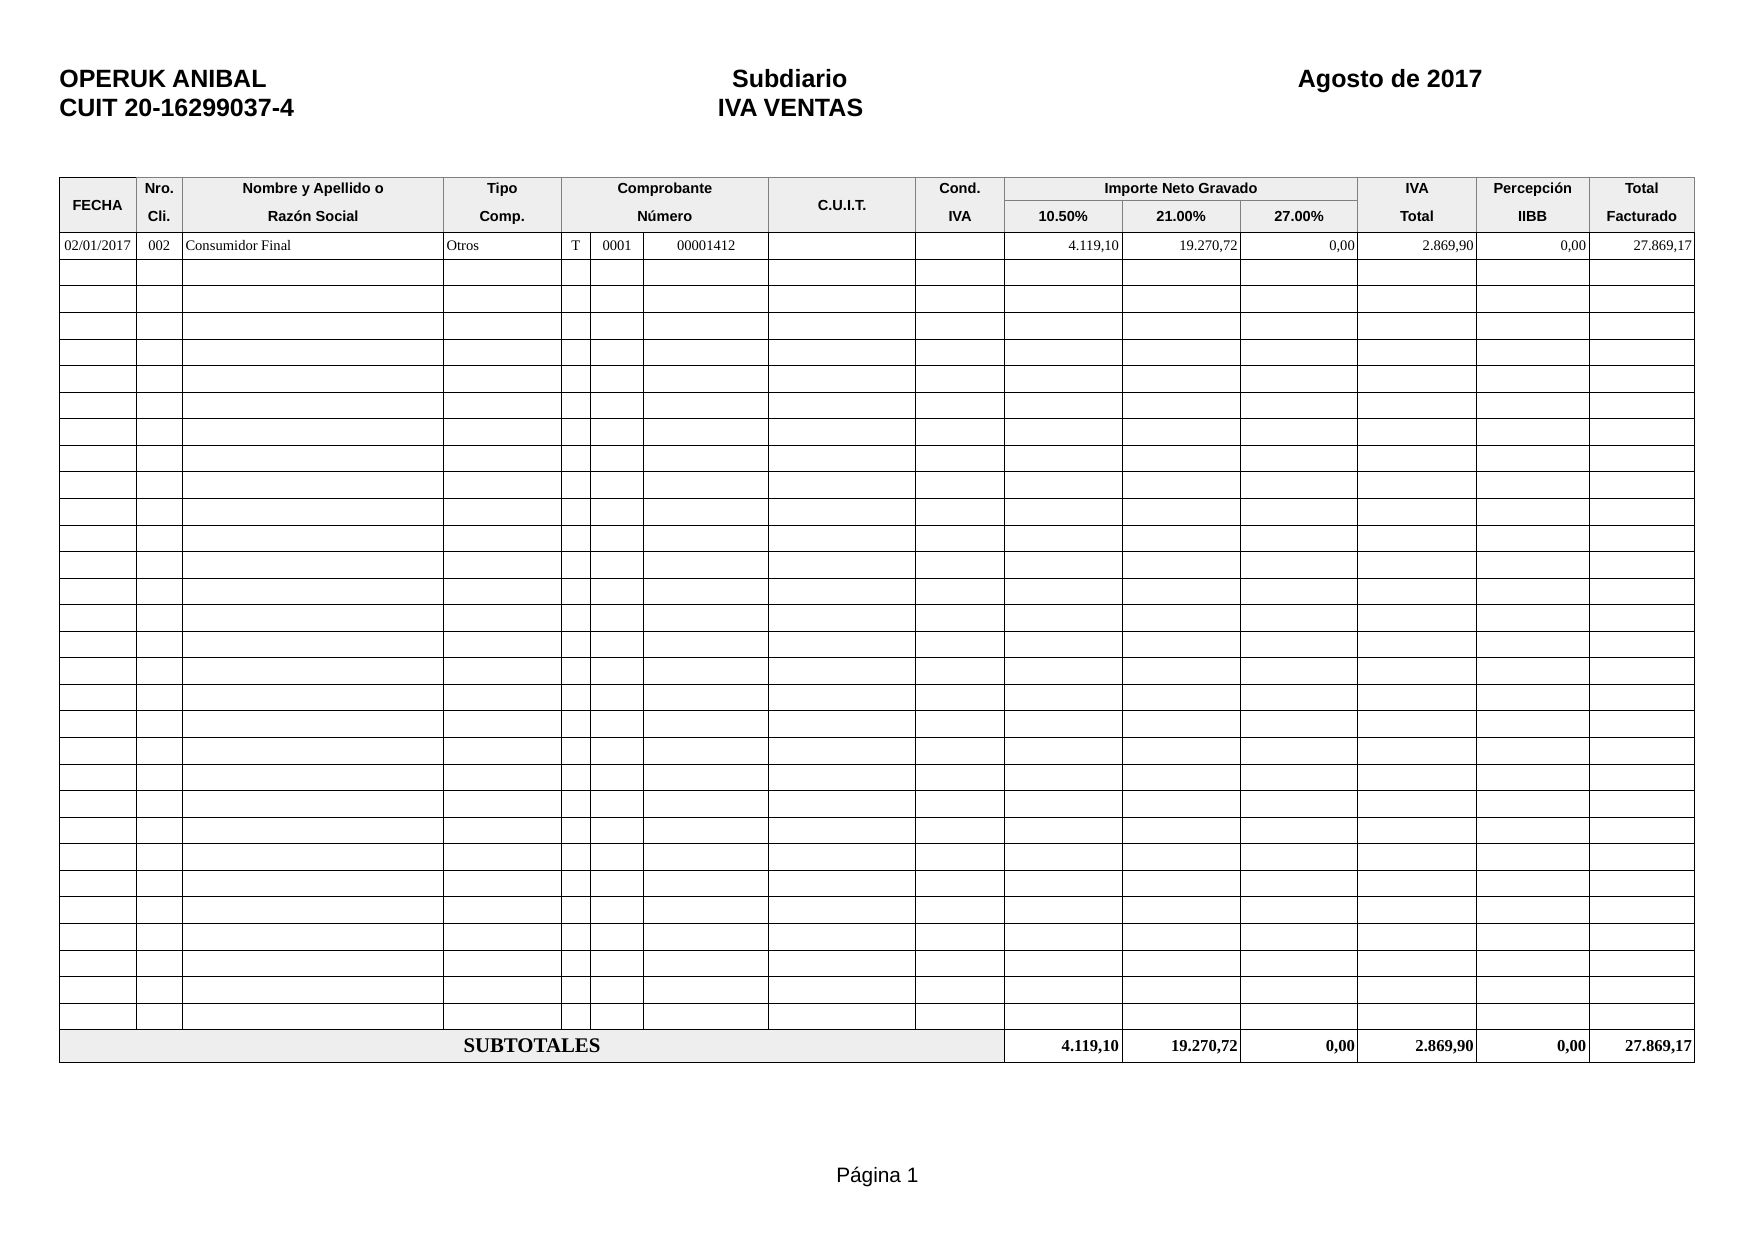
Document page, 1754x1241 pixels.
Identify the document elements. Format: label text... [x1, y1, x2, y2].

table_cell [1005, 711, 1122, 737]
table_cell [1590, 260, 1694, 285]
table_cell [1477, 897, 1589, 923]
table_cell [1241, 818, 1357, 843]
table_cell [1590, 286, 1694, 312]
table_cell [1358, 685, 1476, 710]
table_cell [562, 260, 590, 285]
table_cell [1005, 951, 1122, 976]
table_cell [1590, 366, 1694, 392]
table_header Comprobante [562, 178, 768, 200]
table_cell [1358, 1004, 1476, 1029]
table_cell [1590, 605, 1694, 631]
table_cell [1123, 632, 1240, 657]
table_cell [137, 711, 182, 737]
table_cell [916, 711, 1004, 737]
table_cell [769, 526, 915, 551]
table_cell [644, 1004, 768, 1029]
table_cell [1358, 446, 1476, 471]
table_cell [183, 393, 443, 418]
table_cell [916, 552, 1004, 578]
table_cell [60, 260, 136, 285]
table_cell [1123, 419, 1240, 445]
table_cell [137, 844, 182, 870]
table_cell [137, 260, 182, 285]
table_cell 21,00% [1123, 201, 1240, 232]
table_cell [916, 605, 1004, 631]
table_cell [644, 871, 768, 896]
table_cell [1241, 765, 1357, 790]
table_cell [916, 1004, 1004, 1029]
table_cell [1123, 711, 1240, 737]
table_cell [444, 738, 561, 763]
table_cell [183, 526, 443, 551]
table_cell [1477, 765, 1589, 790]
table_cell 2.869,90 [1358, 233, 1476, 259]
table_cell [769, 844, 915, 870]
table_cell [644, 286, 768, 312]
table_cell [1005, 977, 1122, 1003]
table_cell [444, 260, 561, 285]
table_header FECHA [60, 178, 136, 232]
table_cell [183, 897, 443, 923]
table_cell [916, 738, 1004, 763]
table_cell [137, 393, 182, 418]
table_cell [1005, 552, 1122, 578]
table_cell [916, 393, 1004, 418]
table_cell [1241, 499, 1357, 524]
table_cell IIBB [1477, 200, 1589, 232]
table_cell Facturado [1590, 200, 1694, 232]
table_cell [60, 791, 136, 817]
table_cell [444, 526, 561, 551]
table_cell [916, 818, 1004, 843]
table_cell 4.119,10 [1005, 233, 1122, 259]
table_cell [1477, 924, 1589, 949]
table_cell [183, 419, 443, 445]
table_cell [1123, 366, 1240, 392]
table_cell [1477, 951, 1589, 976]
table_cell [1241, 711, 1357, 737]
table_cell [1590, 313, 1694, 338]
table_cell [591, 552, 643, 578]
table_cell [60, 738, 136, 763]
table_cell [1005, 791, 1122, 817]
table_cell [1590, 897, 1694, 923]
table_cell [60, 1004, 136, 1029]
table_cell [183, 446, 443, 471]
table_cell [1123, 791, 1240, 817]
table_cell [444, 711, 561, 737]
table_cell [60, 393, 136, 418]
table_cell Otros [444, 233, 561, 259]
table_cell [562, 340, 590, 365]
table_cell [1477, 632, 1589, 657]
table_cell [1005, 472, 1122, 498]
table_cell [137, 552, 182, 578]
table_cell [591, 977, 643, 1003]
table_cell [137, 765, 182, 790]
table_cell [562, 897, 590, 923]
table_cell [916, 446, 1004, 471]
table_cell [1590, 1004, 1694, 1029]
table_cell [1477, 844, 1589, 870]
table_cell [644, 366, 768, 392]
table_cell [1123, 579, 1240, 604]
table_cell [1123, 260, 1240, 285]
table_cell [1477, 526, 1589, 551]
table_cell [60, 658, 136, 684]
table_cell [60, 685, 136, 710]
table_cell [562, 738, 590, 763]
table_cell [562, 844, 590, 870]
table_cell [137, 951, 182, 976]
table_cell [183, 605, 443, 631]
table_cell [444, 871, 561, 896]
table_cell [769, 446, 915, 471]
table_cell [769, 552, 915, 578]
table_cell [769, 738, 915, 763]
table_cell [60, 897, 136, 923]
table_cell [183, 286, 443, 312]
table_cell [137, 632, 182, 657]
table_cell [60, 977, 136, 1003]
table_cell [591, 818, 643, 843]
table_cell [60, 871, 136, 896]
table_cell [1123, 818, 1240, 843]
table_cell [591, 366, 643, 392]
table_header Nro. [137, 178, 182, 200]
table_cell [1477, 393, 1589, 418]
table_cell [916, 499, 1004, 524]
table_cell [1241, 260, 1357, 285]
table_cell [1590, 844, 1694, 870]
table_cell [183, 552, 443, 578]
table_cell [644, 791, 768, 817]
table_cell [60, 419, 136, 445]
table_cell [591, 632, 643, 657]
table_cell [183, 818, 443, 843]
table_cell [1358, 738, 1476, 763]
table_cell [644, 605, 768, 631]
table_cell [137, 818, 182, 843]
table_cell [183, 711, 443, 737]
table_cell [1358, 818, 1476, 843]
table_cell [1477, 871, 1589, 896]
table_cell [591, 791, 643, 817]
table_cell [183, 951, 443, 976]
table_cell [183, 844, 443, 870]
table_cell [1123, 658, 1240, 684]
table_cell [1358, 951, 1476, 976]
table_cell [1241, 579, 1357, 604]
table_cell [916, 765, 1004, 790]
table_cell [916, 472, 1004, 498]
table_cell [1358, 897, 1476, 923]
table_cell [183, 472, 443, 498]
table_cell SUBTOTALES [60, 1030, 1004, 1062]
table_cell [591, 765, 643, 790]
table_cell [769, 711, 915, 737]
table_cell Número [562, 200, 768, 232]
table_cell [1358, 313, 1476, 338]
table_cell [137, 446, 182, 471]
table_cell [916, 632, 1004, 657]
table_cell [444, 286, 561, 312]
table_cell [562, 366, 590, 392]
table_cell [769, 871, 915, 896]
table_cell [769, 340, 915, 365]
table_cell [644, 658, 768, 684]
table_cell [644, 818, 768, 843]
table_cell [644, 472, 768, 498]
table_cell [1590, 871, 1694, 896]
table_cell [1241, 791, 1357, 817]
table_cell [1477, 552, 1589, 578]
table_cell [183, 366, 443, 392]
table_cell [1590, 924, 1694, 949]
table_cell [60, 366, 136, 392]
table_cell [1005, 286, 1122, 312]
table_cell [1477, 499, 1589, 524]
table_cell [444, 472, 561, 498]
table_cell [1358, 791, 1476, 817]
table_cell [562, 685, 590, 710]
table_cell [137, 738, 182, 763]
table_cell [137, 605, 182, 631]
table_cell [1358, 765, 1476, 790]
table_cell [562, 419, 590, 445]
table_cell [1358, 977, 1476, 1003]
table_cell [444, 791, 561, 817]
table_cell [769, 472, 915, 498]
table_cell [644, 765, 768, 790]
table_cell [916, 340, 1004, 365]
table_cell [916, 419, 1004, 445]
table_cell [1005, 818, 1122, 843]
table_cell [444, 658, 561, 684]
table_cell [1241, 871, 1357, 896]
table_cell [183, 791, 443, 817]
table_header Percepción [1477, 178, 1589, 200]
table_cell [1241, 286, 1357, 312]
table_cell [644, 738, 768, 763]
table_cell [60, 711, 136, 737]
table_cell [562, 472, 590, 498]
table_cell [1123, 286, 1240, 312]
table_cell [562, 924, 590, 949]
table_cell [562, 711, 590, 737]
table_cell [1005, 419, 1122, 445]
table_cell [591, 472, 643, 498]
table_cell 002 [137, 233, 182, 259]
table_cell [562, 446, 590, 471]
table_cell [916, 977, 1004, 1003]
table_cell [1590, 419, 1694, 445]
table_cell [1358, 472, 1476, 498]
table_cell [1241, 526, 1357, 551]
table_cell [60, 632, 136, 657]
table_cell [444, 446, 561, 471]
table_cell [1358, 632, 1476, 657]
table_cell [1590, 791, 1694, 817]
table_cell [137, 366, 182, 392]
table_cell [1358, 579, 1476, 604]
table_cell [591, 951, 643, 976]
table_cell [591, 579, 643, 604]
table_cell [1477, 791, 1589, 817]
table_cell [444, 765, 561, 790]
table_cell [183, 658, 443, 684]
table_cell [444, 818, 561, 843]
table_cell [183, 685, 443, 710]
table_cell [916, 685, 1004, 710]
table_cell [1005, 844, 1122, 870]
table_cell [1005, 313, 1122, 338]
table_cell [137, 499, 182, 524]
table_cell [1477, 286, 1589, 312]
table_cell [1123, 313, 1240, 338]
table_cell [444, 552, 561, 578]
table_cell [60, 951, 136, 976]
table_cell [137, 419, 182, 445]
table_cell [1005, 579, 1122, 604]
table_cell [1590, 951, 1694, 976]
table_cell [591, 286, 643, 312]
table_cell [591, 446, 643, 471]
table_cell [1123, 340, 1240, 365]
table_cell [1477, 977, 1589, 1003]
table_cell 27.869,17 [1590, 1030, 1694, 1062]
table_cell [137, 340, 182, 365]
table_cell [60, 818, 136, 843]
table_cell [1477, 658, 1589, 684]
table_cell [1477, 605, 1589, 631]
table_cell [444, 977, 561, 1003]
table_cell [444, 685, 561, 710]
table_cell [60, 844, 136, 870]
table_cell [769, 951, 915, 976]
table_cell [1123, 977, 1240, 1003]
table_cell [1358, 526, 1476, 551]
table_cell Cli. [137, 200, 182, 232]
table_cell [1123, 897, 1240, 923]
table_cell [1477, 340, 1589, 365]
table_cell [1358, 393, 1476, 418]
table_cell [1477, 366, 1589, 392]
table_header C.U.I.T. [769, 178, 915, 232]
table_cell [644, 632, 768, 657]
table_cell [137, 658, 182, 684]
table_cell [916, 871, 1004, 896]
table_cell [60, 605, 136, 631]
table_cell [916, 526, 1004, 551]
table_cell [1005, 871, 1122, 896]
table_cell [769, 791, 915, 817]
table_cell [644, 393, 768, 418]
table_cell [137, 685, 182, 710]
table_cell [769, 260, 915, 285]
table_cell [591, 419, 643, 445]
table_cell T [562, 233, 590, 259]
table_cell [1590, 658, 1694, 684]
table_cell [1590, 552, 1694, 578]
table_cell [1241, 951, 1357, 976]
table_cell [769, 366, 915, 392]
table_cell [644, 579, 768, 604]
table_cell [1590, 472, 1694, 498]
table_cell [1005, 393, 1122, 418]
table_cell 10,50% [1005, 201, 1122, 232]
table_cell [1590, 340, 1694, 365]
table_cell [916, 260, 1004, 285]
table_header IVA [1358, 178, 1476, 200]
table_cell [137, 924, 182, 949]
table_cell [1005, 658, 1122, 684]
table_cell [1123, 844, 1240, 870]
table_cell [591, 685, 643, 710]
table_cell [769, 1004, 915, 1029]
table_cell [591, 260, 643, 285]
table_cell 0,00 [1241, 1030, 1357, 1062]
table_cell [137, 977, 182, 1003]
table_cell [1358, 499, 1476, 524]
table_cell [444, 499, 561, 524]
table_cell [1123, 552, 1240, 578]
table_cell [1005, 446, 1122, 471]
table_cell [1123, 472, 1240, 498]
table_cell [60, 499, 136, 524]
table_cell [137, 871, 182, 896]
table_cell [644, 499, 768, 524]
table_cell [1477, 818, 1589, 843]
table_cell [1477, 419, 1589, 445]
table_cell [1358, 419, 1476, 445]
table_cell [1358, 366, 1476, 392]
table_cell [1241, 977, 1357, 1003]
table_cell [1005, 499, 1122, 524]
table_cell [591, 844, 643, 870]
table_cell 19.270,72 [1123, 233, 1240, 259]
table_cell [562, 579, 590, 604]
table_cell [1590, 977, 1694, 1003]
table_cell [1358, 552, 1476, 578]
table_cell [916, 844, 1004, 870]
table_cell [1005, 765, 1122, 790]
table_cell [644, 313, 768, 338]
table_cell [1123, 924, 1240, 949]
table_cell [60, 579, 136, 604]
table_cell [1590, 446, 1694, 471]
table_cell [591, 738, 643, 763]
table_cell [769, 632, 915, 657]
table_cell [444, 1004, 561, 1029]
table_cell [562, 951, 590, 976]
table_cell [591, 313, 643, 338]
table_cell 27.869,17 [1590, 233, 1694, 259]
table_cell Razón Social [183, 200, 443, 232]
table_header Tipo [444, 178, 561, 200]
table_cell [1590, 632, 1694, 657]
table_cell [183, 977, 443, 1003]
table_cell [562, 313, 590, 338]
table_cell 0,00 [1477, 233, 1589, 259]
table_cell [644, 260, 768, 285]
table_cell [591, 897, 643, 923]
table_cell [1123, 871, 1240, 896]
table_cell [916, 233, 1004, 259]
table_cell 2.869,90 [1358, 1030, 1476, 1062]
table_cell [60, 526, 136, 551]
table_cell [137, 579, 182, 604]
table_header Cond. [916, 178, 1004, 200]
table_cell [60, 286, 136, 312]
table_cell [1477, 472, 1589, 498]
table_cell [1590, 393, 1694, 418]
table_cell [591, 711, 643, 737]
table_cell [183, 579, 443, 604]
table_cell [1241, 605, 1357, 631]
table_cell [183, 738, 443, 763]
table_cell [644, 446, 768, 471]
table_cell [916, 951, 1004, 976]
table_cell [644, 924, 768, 949]
table_cell [137, 472, 182, 498]
table_cell [1241, 844, 1357, 870]
table_cell [591, 526, 643, 551]
table_cell [769, 233, 915, 259]
table_cell [562, 977, 590, 1003]
table_cell [1477, 313, 1589, 338]
table_cell [1241, 1004, 1357, 1029]
table_cell [1123, 446, 1240, 471]
table_cell [1005, 605, 1122, 631]
table_cell [644, 951, 768, 976]
table_cell [1477, 1004, 1589, 1029]
table_cell [1123, 526, 1240, 551]
table_cell [591, 658, 643, 684]
table_cell [444, 897, 561, 923]
table_cell [1590, 765, 1694, 790]
table_cell Total [1358, 200, 1476, 232]
table_cell [1358, 260, 1476, 285]
table_cell [644, 419, 768, 445]
table_cell [444, 313, 561, 338]
table_cell [1241, 393, 1357, 418]
table_cell [769, 579, 915, 604]
table_cell [1358, 844, 1476, 870]
table_cell [916, 286, 1004, 312]
table_cell [1005, 260, 1122, 285]
table_cell [1241, 738, 1357, 763]
table_cell [591, 499, 643, 524]
table_cell [1123, 605, 1240, 631]
table_cell [562, 818, 590, 843]
table_cell [60, 552, 136, 578]
table_cell [1590, 579, 1694, 604]
table_cell [1123, 499, 1240, 524]
table_cell 27,00% [1241, 201, 1357, 232]
table_cell [1005, 340, 1122, 365]
table_cell 4.119,10 [1005, 1030, 1122, 1062]
table_cell [1241, 419, 1357, 445]
table_cell [562, 658, 590, 684]
table_header Nombre y Apellido o [183, 178, 443, 200]
table_cell [644, 844, 768, 870]
table_cell [591, 340, 643, 365]
table_cell [1358, 286, 1476, 312]
table_cell [1123, 393, 1240, 418]
table_cell [444, 419, 561, 445]
table_cell [562, 605, 590, 631]
table_cell [1241, 658, 1357, 684]
table_cell [1590, 499, 1694, 524]
table_cell [644, 685, 768, 710]
table_cell [1477, 579, 1589, 604]
table_cell [60, 340, 136, 365]
table_cell [562, 1004, 590, 1029]
table_cell 0001 [591, 233, 643, 259]
table_cell [769, 605, 915, 631]
table_cell [1005, 366, 1122, 392]
table_cell [1005, 738, 1122, 763]
table_cell [183, 313, 443, 338]
table_cell [1005, 526, 1122, 551]
table_cell [60, 313, 136, 338]
table_cell [137, 286, 182, 312]
table_cell [769, 286, 915, 312]
table_cell [1241, 897, 1357, 923]
table_cell [562, 632, 590, 657]
table_cell [137, 1004, 182, 1029]
table_cell [137, 526, 182, 551]
table_cell [1005, 1004, 1122, 1029]
table_cell [1123, 951, 1240, 976]
table_cell [183, 260, 443, 285]
table_cell [562, 791, 590, 817]
table_cell [916, 658, 1004, 684]
table_cell [1005, 685, 1122, 710]
table_cell [1477, 711, 1589, 737]
table_cell [562, 499, 590, 524]
table_header Total [1590, 178, 1694, 200]
table_cell [916, 791, 1004, 817]
table_cell 02/01/2017 [60, 233, 136, 259]
table_cell [562, 871, 590, 896]
table_cell [591, 924, 643, 949]
table_cell [769, 924, 915, 949]
table_cell [916, 313, 1004, 338]
table_cell [137, 791, 182, 817]
table_cell [769, 393, 915, 418]
table_cell [1477, 738, 1589, 763]
table_cell [769, 658, 915, 684]
table_cell [444, 579, 561, 604]
table_cell [1358, 605, 1476, 631]
table_cell [1241, 685, 1357, 710]
table_cell [444, 605, 561, 631]
table_cell [183, 924, 443, 949]
table_cell [591, 871, 643, 896]
table_cell [1590, 818, 1694, 843]
table_cell [1241, 924, 1357, 949]
table_cell [1477, 446, 1589, 471]
table_cell [137, 897, 182, 923]
table_cell [769, 765, 915, 790]
table_cell [444, 951, 561, 976]
table_cell [1123, 685, 1240, 710]
table_cell [1241, 366, 1357, 392]
table_cell [1005, 924, 1122, 949]
table_cell Consumidor Final [183, 233, 443, 259]
table_cell [1590, 711, 1694, 737]
table_cell [644, 977, 768, 1003]
table_cell [60, 472, 136, 498]
table_cell [1005, 632, 1122, 657]
table_cell [183, 340, 443, 365]
table_cell [591, 393, 643, 418]
table_cell [1477, 685, 1589, 710]
table_cell [644, 897, 768, 923]
table_cell [183, 632, 443, 657]
table_cell [644, 552, 768, 578]
table_cell [60, 765, 136, 790]
table_cell [183, 871, 443, 896]
table_cell 19.270,72 [1123, 1030, 1240, 1062]
table_cell [183, 1004, 443, 1029]
table_cell [1358, 340, 1476, 365]
table_cell [769, 313, 915, 338]
table_cell [1358, 871, 1476, 896]
table_cell IVA [916, 200, 1004, 232]
table_cell 0,00 [1241, 233, 1357, 259]
table_cell [137, 313, 182, 338]
table_header Importe Neto Gravado [1005, 178, 1357, 200]
table_cell [916, 579, 1004, 604]
table_cell [1241, 472, 1357, 498]
table_cell [591, 1004, 643, 1029]
table_cell [769, 419, 915, 445]
table_cell [1123, 1004, 1240, 1029]
table_cell [591, 605, 643, 631]
table_cell [916, 366, 1004, 392]
table_cell [769, 685, 915, 710]
table_cell [644, 526, 768, 551]
table_cell [769, 897, 915, 923]
table_cell [60, 924, 136, 949]
table_cell [916, 924, 1004, 949]
table_cell [1477, 260, 1589, 285]
table_cell [444, 393, 561, 418]
table_cell [644, 340, 768, 365]
table_cell [562, 765, 590, 790]
table_cell [1590, 526, 1694, 551]
table_cell [1241, 632, 1357, 657]
table_cell [60, 446, 136, 471]
table_cell [1005, 897, 1122, 923]
table_cell [1590, 685, 1694, 710]
table_cell [562, 393, 590, 418]
table_cell [1241, 552, 1357, 578]
table_cell [644, 711, 768, 737]
table_cell [183, 765, 443, 790]
table_cell [183, 499, 443, 524]
table_cell [1358, 924, 1476, 949]
table_cell [1123, 738, 1240, 763]
table_cell [444, 366, 561, 392]
table_cell [444, 340, 561, 365]
table_cell [444, 924, 561, 949]
table_cell [1241, 446, 1357, 471]
table_cell [562, 552, 590, 578]
table_cell [1123, 765, 1240, 790]
table_cell 0,00 [1477, 1030, 1589, 1062]
table_cell [1241, 313, 1357, 338]
table_cell [1590, 738, 1694, 763]
table_cell [1358, 658, 1476, 684]
table_cell [444, 844, 561, 870]
table_cell [769, 818, 915, 843]
table_cell [916, 897, 1004, 923]
table_cell Comp. [444, 200, 561, 232]
table_cell [562, 286, 590, 312]
table_cell [1358, 711, 1476, 737]
table_cell [444, 632, 561, 657]
table_cell 00001412 [644, 233, 768, 259]
table_cell [1241, 340, 1357, 365]
table_cell [769, 499, 915, 524]
table_cell [562, 526, 590, 551]
table_cell [769, 977, 915, 1003]
